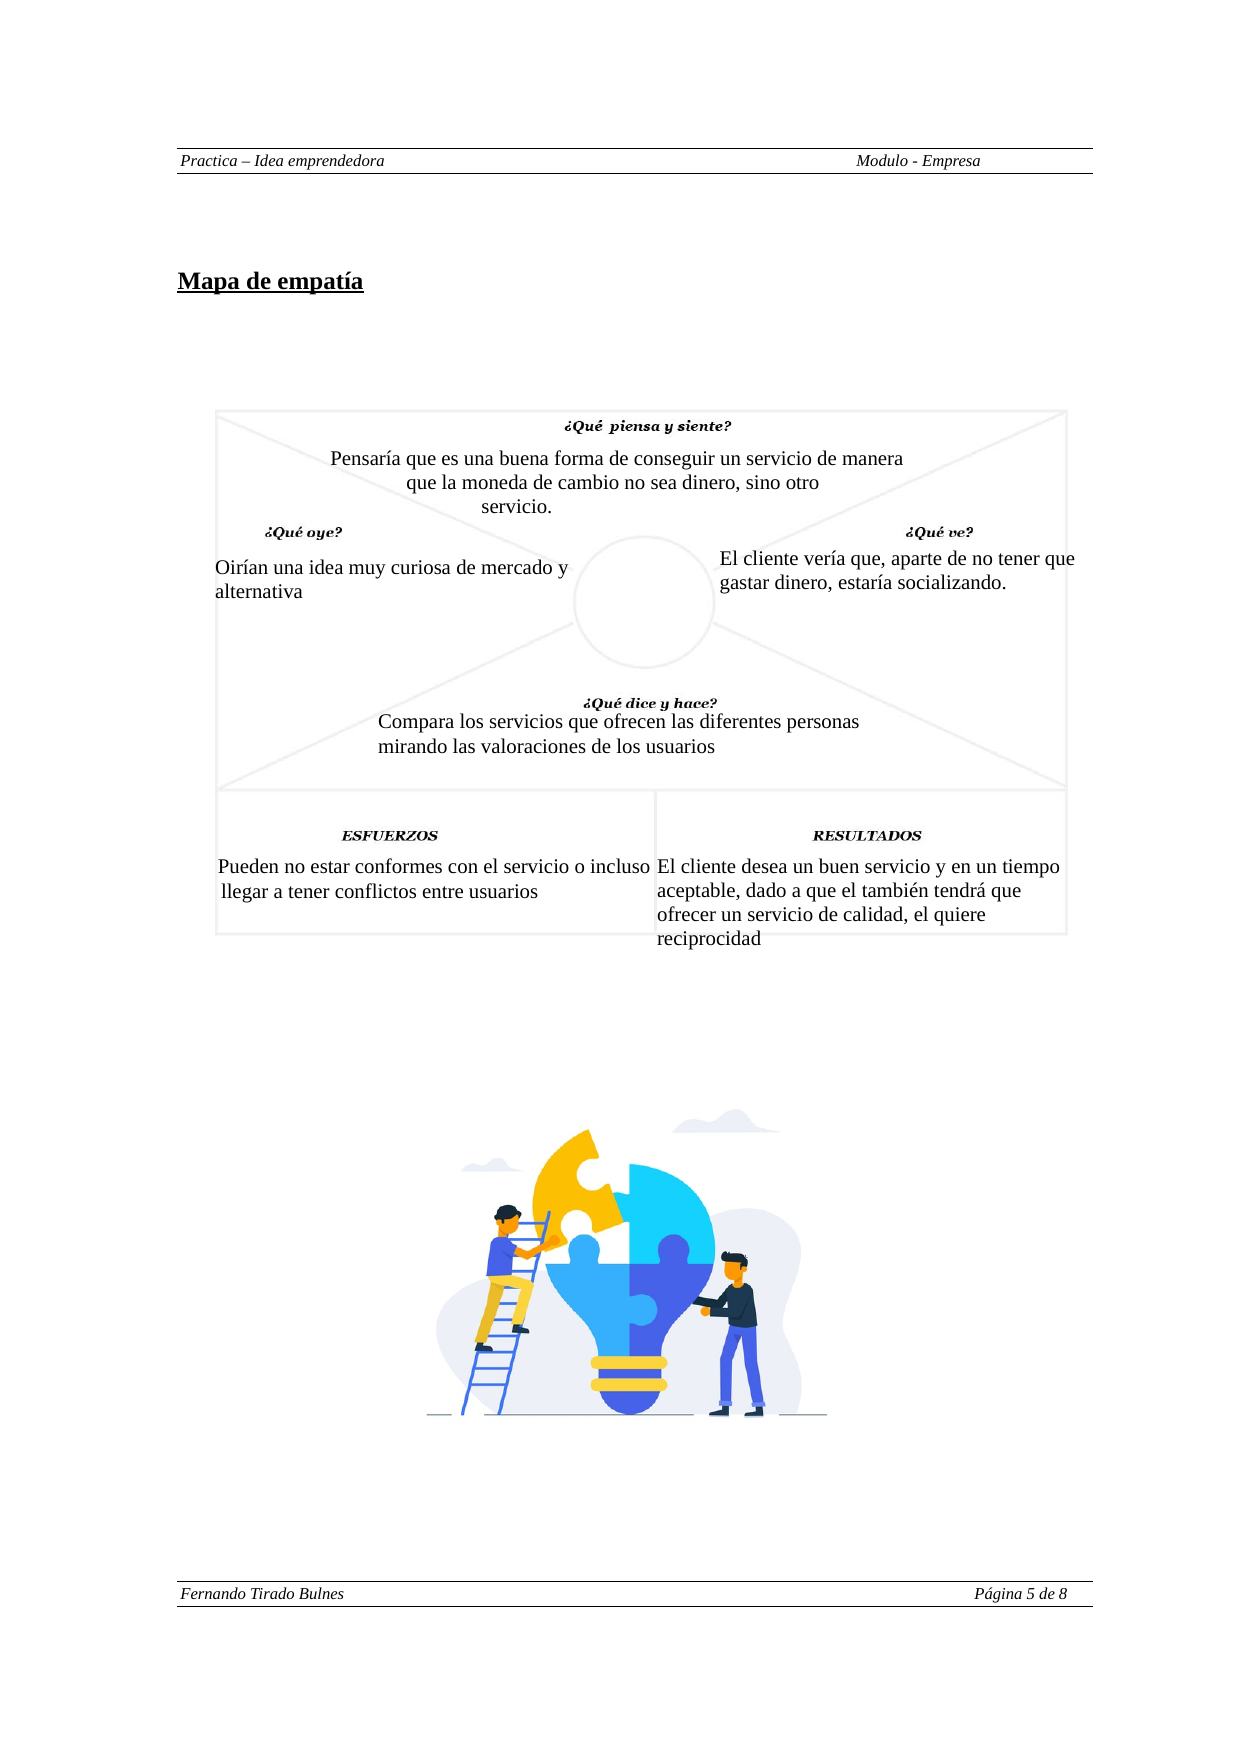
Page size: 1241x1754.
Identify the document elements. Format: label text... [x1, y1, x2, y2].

text Mapa de empatía [177, 266, 1081, 295]
picture [392, 1035, 868, 1473]
picture [196, 401, 1083, 961]
